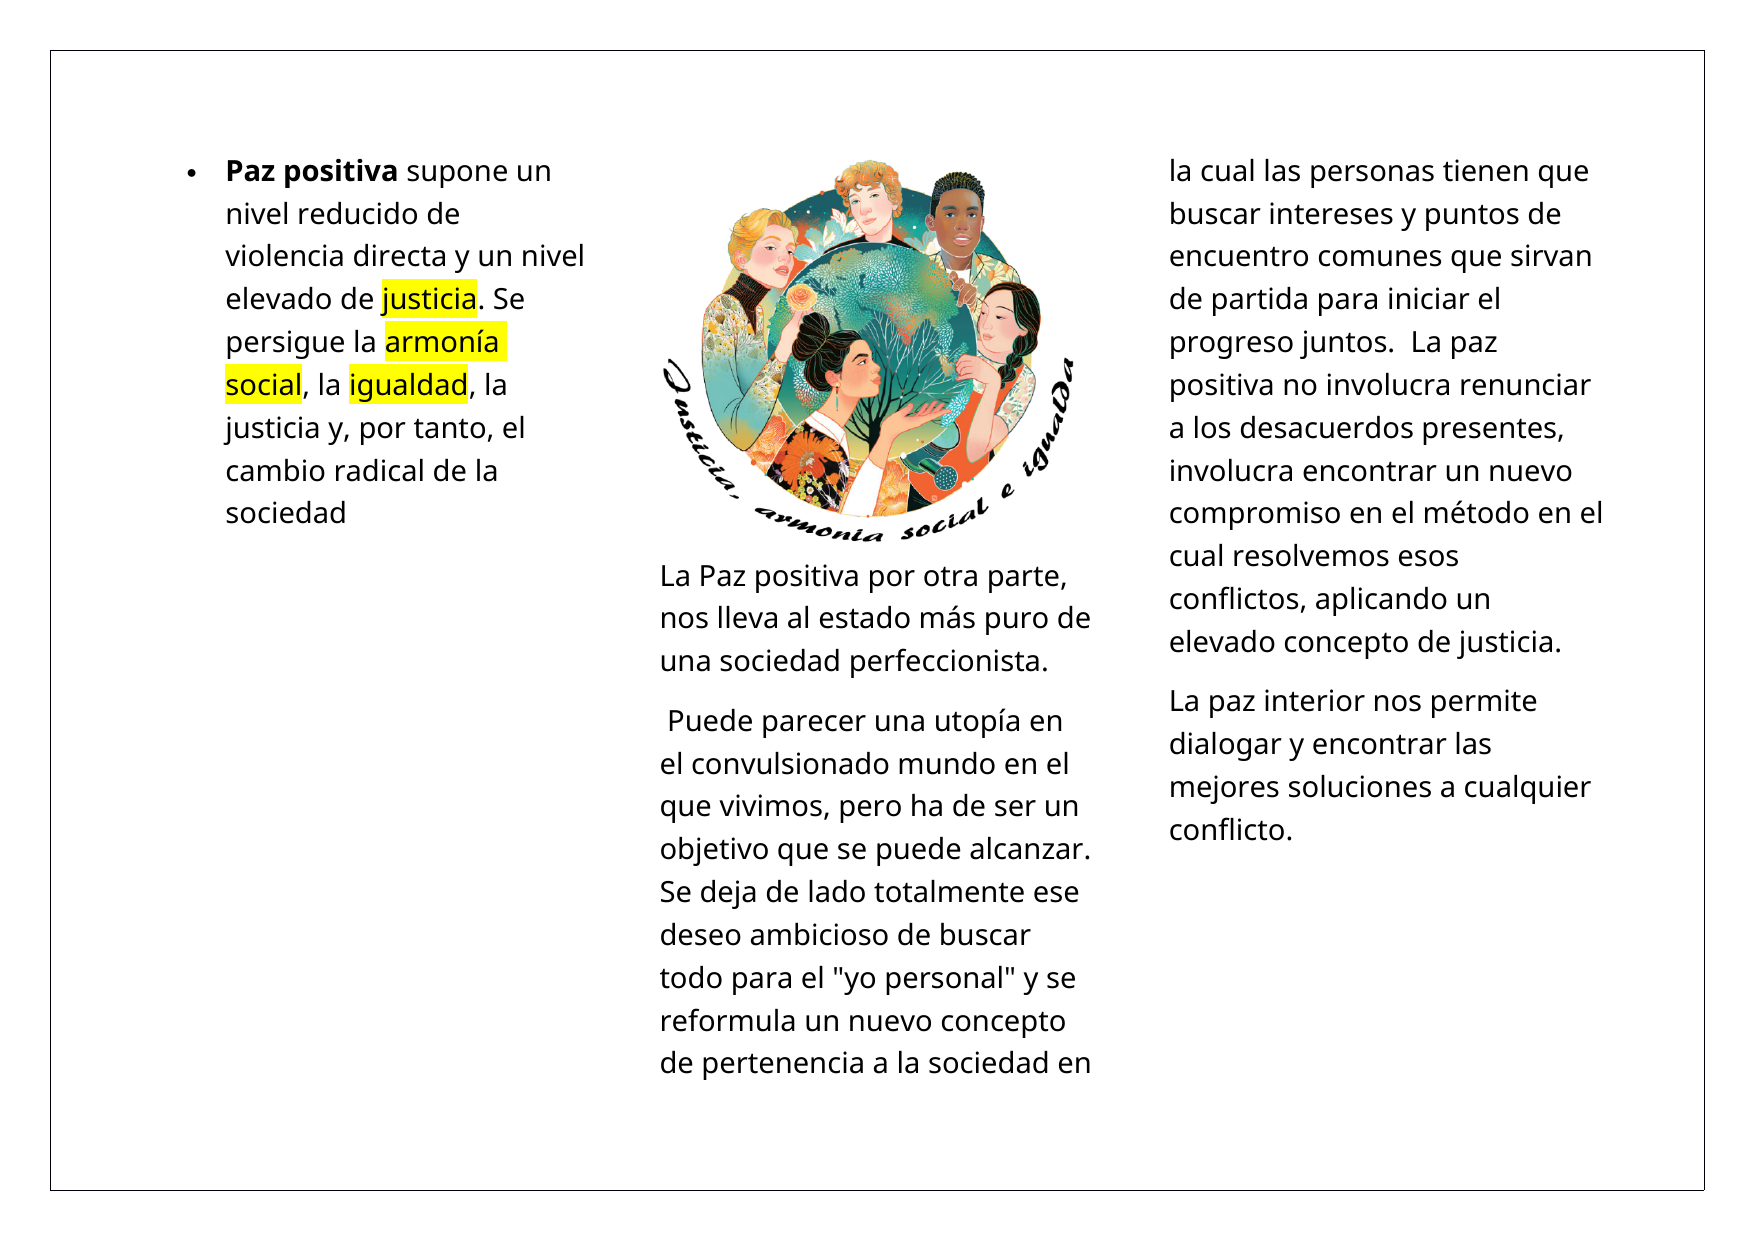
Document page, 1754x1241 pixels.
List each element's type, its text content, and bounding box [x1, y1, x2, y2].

text la cual las personas tienen que buscar intereses y puntos de encuentro comunes que sirvan de partida para iniciar el progreso juntos. La paz positiva no involucra renunciar a los desacuerdos presentes, involucra encontrar un nuevo compromiso en el método en el cual resolvemos esos conflictos, aplicando un elevado concepto de justicia. [1168, 150, 1604, 661]
text La Paz positiva por otra parte, nos lleva al estado más puro de una sociedad perfeccionista. [659, 150, 1095, 680]
text Puede parecer una utopía en el convulsionado mundo en el que vivimos, pero ha de ser un objetivo que se puede alcanzar. Se deja de lado totalmente ese deseo ambicioso de buscar todo para el "yo personal" y se reformula un nuevo concepto de pertenencia a la sociedad en [659, 700, 1095, 1082]
picture [655, 150, 1093, 552]
text La paz interior nos permite dialogar y encontrar las mejores soluciones a cualquier conflicto. [1168, 681, 1604, 849]
list Paz positiva supone un nivel reducido de violencia directa y un nivel elevado de justicia. Se persigue la armonía social, la igualdad, la justicia y, por tanto, el cambio radical de la sociedad [188, 150, 586, 532]
